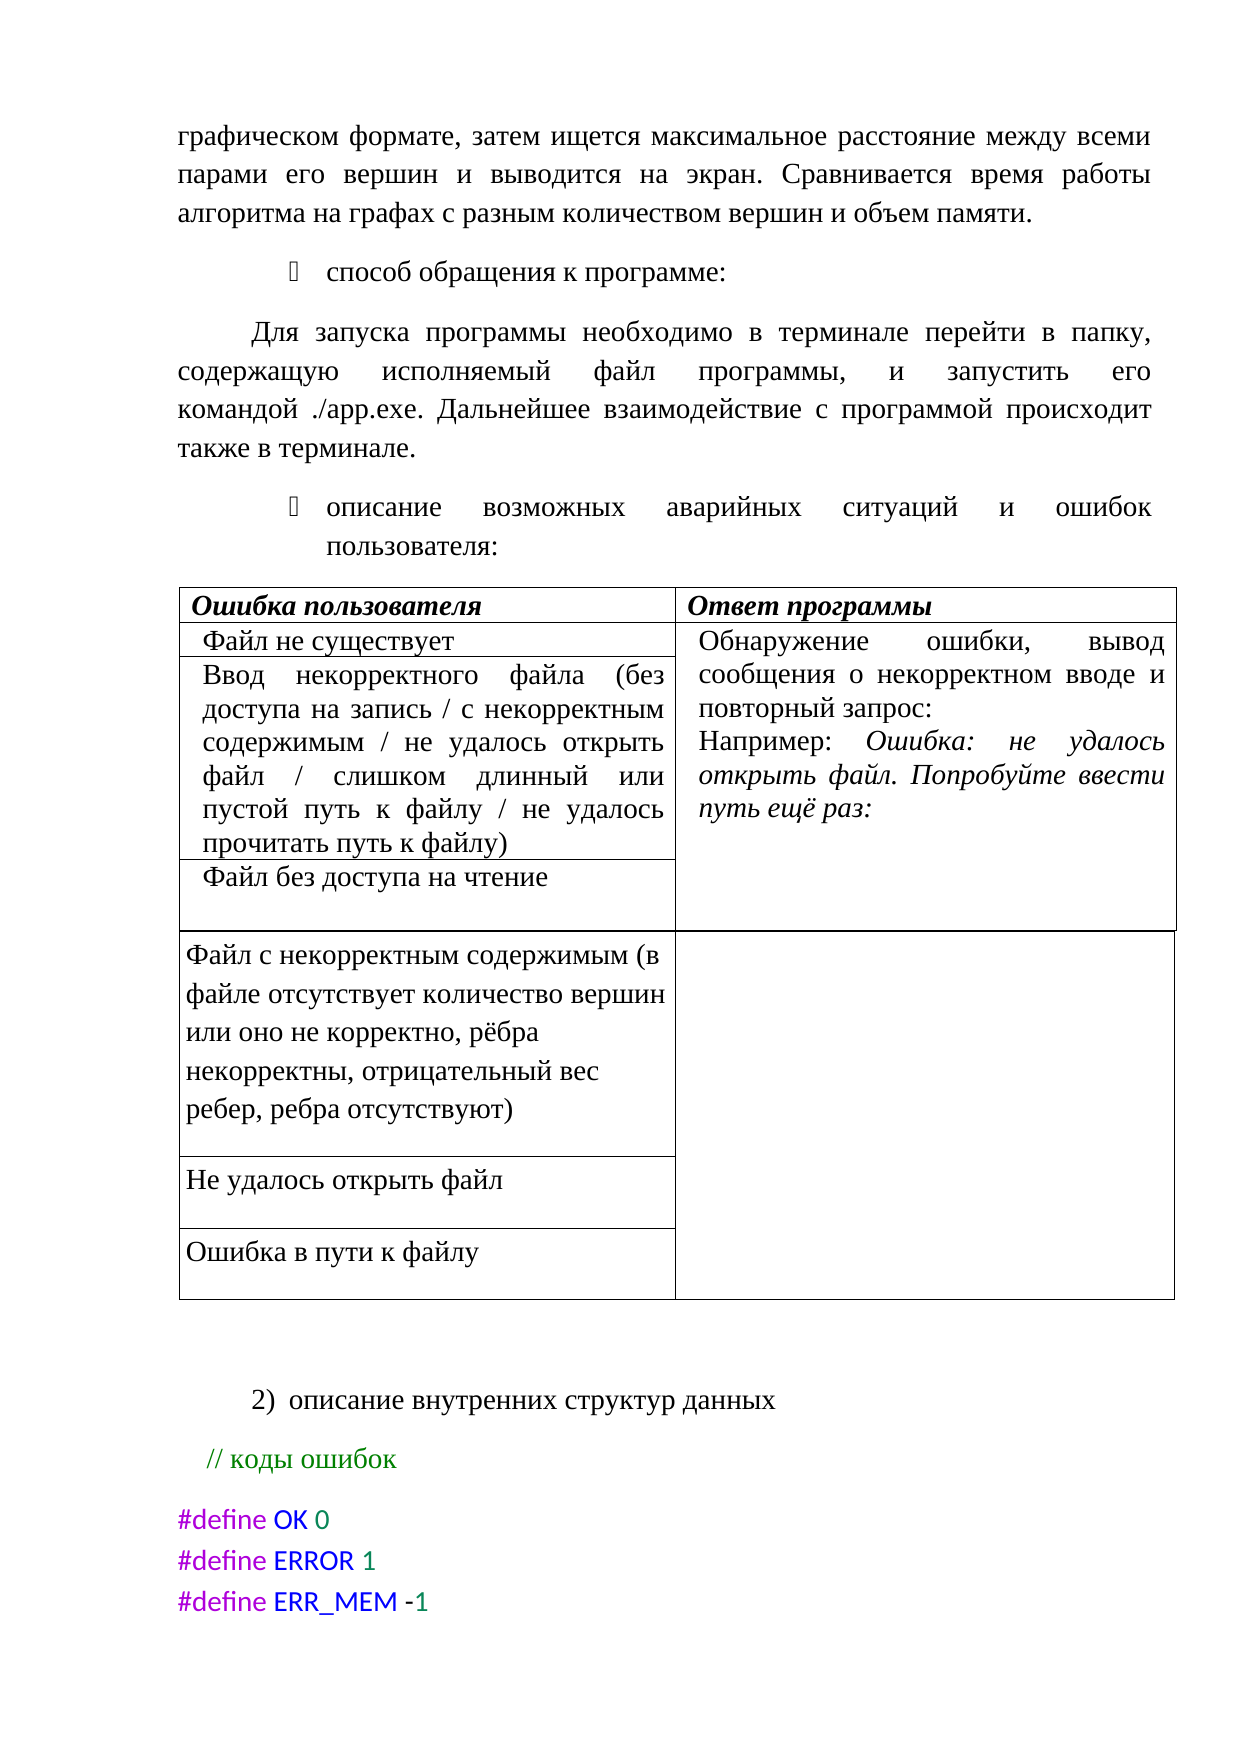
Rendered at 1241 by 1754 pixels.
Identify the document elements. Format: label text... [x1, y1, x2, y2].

text #define OK 0 [177, 1501, 1152, 1537]
table_cell Файл не существует [180, 623, 675, 656]
table_cell Ввод некорректного файла (без доступа на запись / с некорректным содержимым / не удалось открыть файл / слишком длинный или пустой путь к файлу / не удалось прочитать путь к файлу) [180, 657, 675, 858]
table_cell Ошибка в пути к файлу [180, 1229, 675, 1299]
list описание внутренних структур данных [251, 1382, 1152, 1416]
list способ обращения к программе: [288, 254, 1152, 288]
text // коды ошибок [177, 1442, 1152, 1475]
text #define ERROR 1 [177, 1542, 1152, 1577]
table_cell Файл без доступа на чтение [180, 860, 675, 929]
table_header [676, 932, 1174, 1299]
table_cell Не удалось открыть файл [180, 1157, 675, 1227]
table_header Ошибка пользователя [180, 588, 675, 622]
text #define ERR_MEM -1 [177, 1583, 1152, 1618]
text Для запуска программы необходимо в терминале перейти в папку, содержащую исполняемый файл программы, и запустить его командой ./app.exe. Дальнейшее взаимодействие с программой происходит также в терминале. [177, 314, 1152, 463]
table_header Файл с некорректным содержимым (в файле отсутствует количество вершин или оно не корректно, рёбра некорректны, отрицательный вес ребер, ребра отсутствуют) [180, 932, 675, 1156]
text графическом формате, затем ищется максимальное расстояние между всеми парами его вершин и выводится на экран. Сравнивается время работы алгоритма на графах с разным количеством вершин и объем памяти. [177, 118, 1152, 229]
list описание возможных аварийных ситуаций и ошибок пользователя: [288, 489, 1152, 561]
table_header Ответ программы [676, 588, 1176, 622]
table_cell Обнаружение ошибки, вывод сообщения о некорректном вводе и повторный запрос: Например: Ошибка: не удалось открыть файл. Попробуйте ввести путь ещё раз: [676, 623, 1176, 929]
